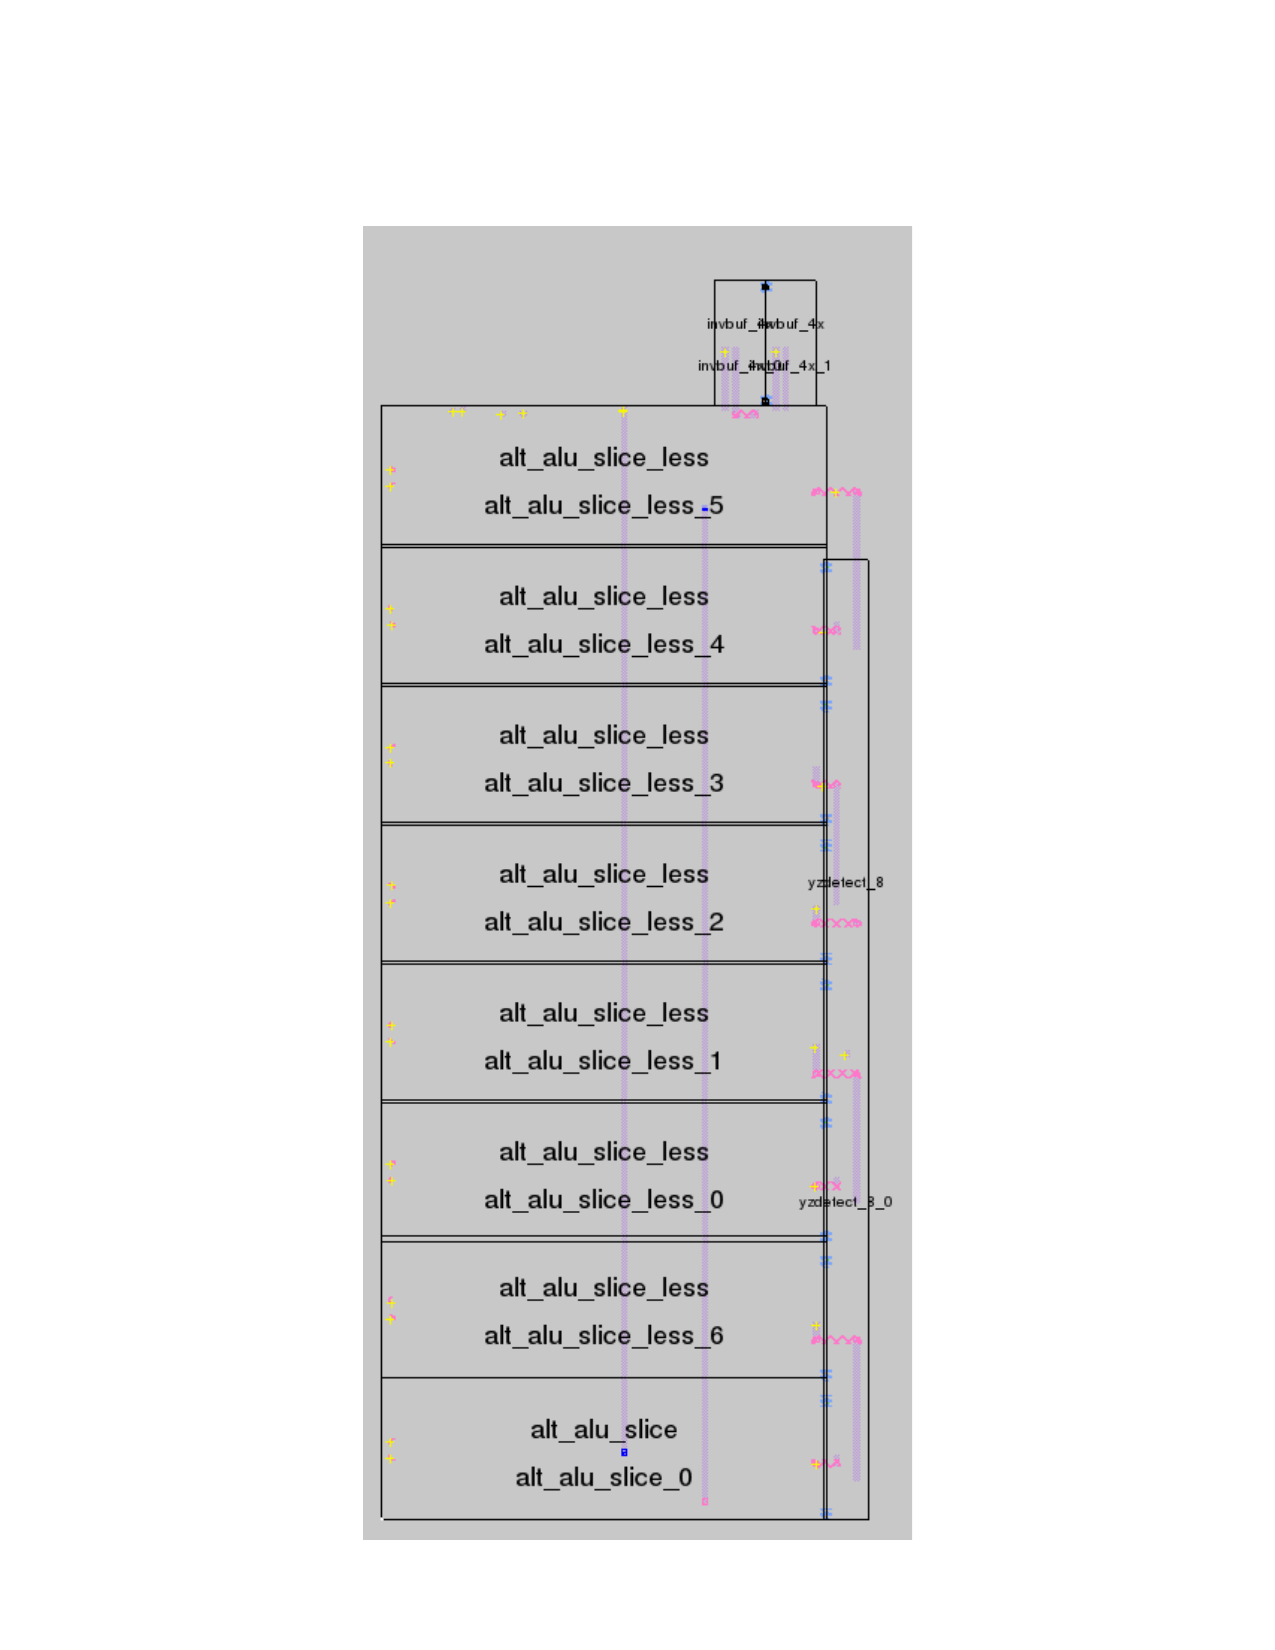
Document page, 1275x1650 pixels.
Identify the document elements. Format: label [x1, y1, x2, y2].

picture [363, 226, 913, 1540]
